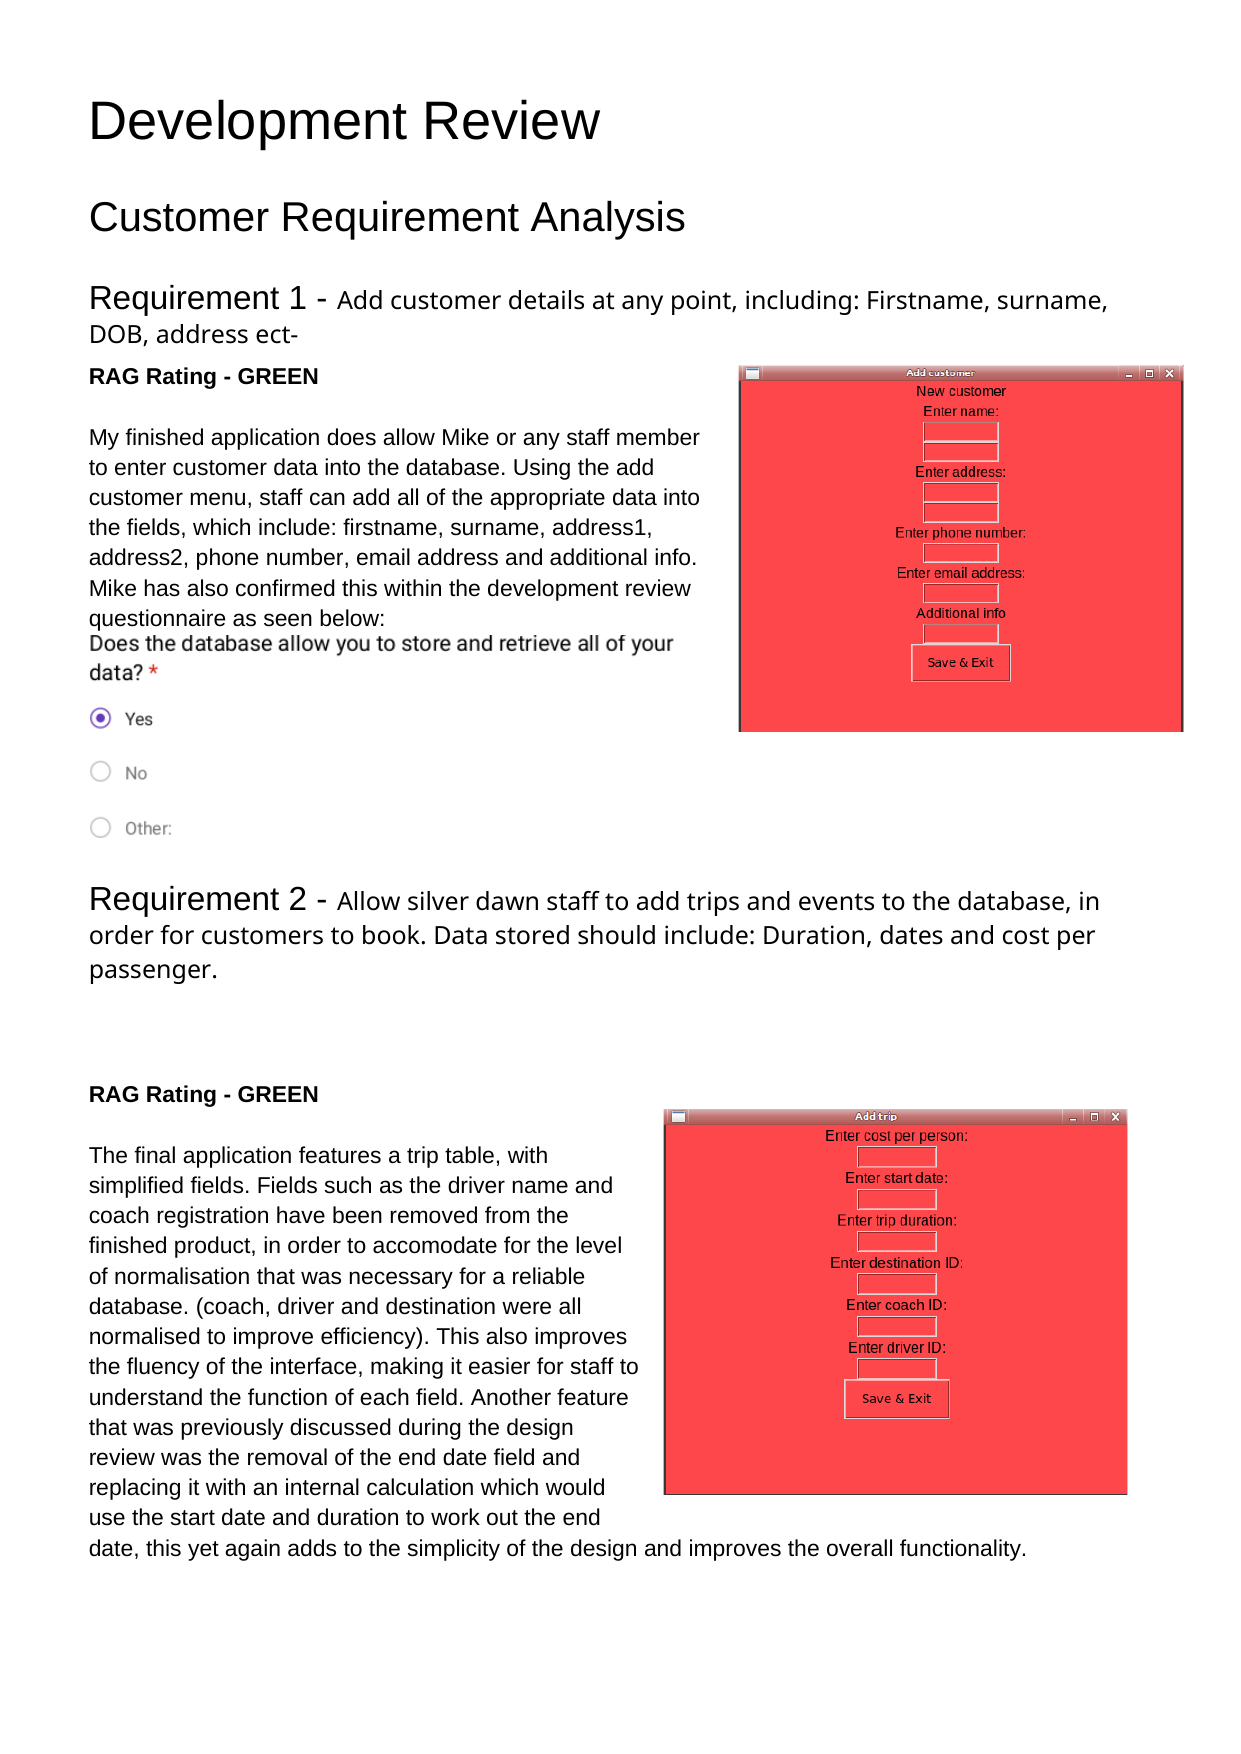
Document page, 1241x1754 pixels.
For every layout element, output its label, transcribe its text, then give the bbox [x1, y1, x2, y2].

text My finished application does allow Mike or any staff member to enter customer data into the database. Using the add customer menu, staff can add all of the appropriate data into the fields, which include: firstname, surname, address1, address2, phone number, email address and additional info. Mike has also confirmed this within the development review questionnaire as seen below: [88, 423, 738, 631]
picture [88, 635, 683, 838]
text database. (coach, driver and destination were all normalised to improve efficiency). This also improves the fluency of the interface, making it easier for staff to understand the function of each field. Another feature that was previously discussed during the design review was the removal of the end date field and replacing it with an internal calculation which would use the start date and duration to work out the end date, this yet again adds to the simplicity of the design and improves the overall functionality. [88, 1293, 1152, 1561]
subtitle Requirement 1 - Add customer details at any point, including: Firstname, surname, DOB, address ect- [88, 278, 1152, 351]
subtitle Customer Requirement Analysis [88, 192, 1152, 240]
text The final application features a trip table, with simplified fields. Fields such as the driver name and coach registration have been removed from the finished product, in order to accomodate for the level of normalisation that was necessary for a reliable [88, 1142, 663, 1289]
title Development Review [88, 88, 1152, 151]
text RAG Rating - GREEN [88, 363, 1152, 389]
picture [663, 1109, 1128, 1495]
subtitle Requirement 2 - Allow silver dawn staff to add trips and events to the database, in order for customers to book. Data stored should include: Duration, dates and cost per passenger. [88, 879, 1152, 986]
picture [738, 365, 1184, 732]
text RAG Rating - GREEN [88, 1081, 1152, 1108]
